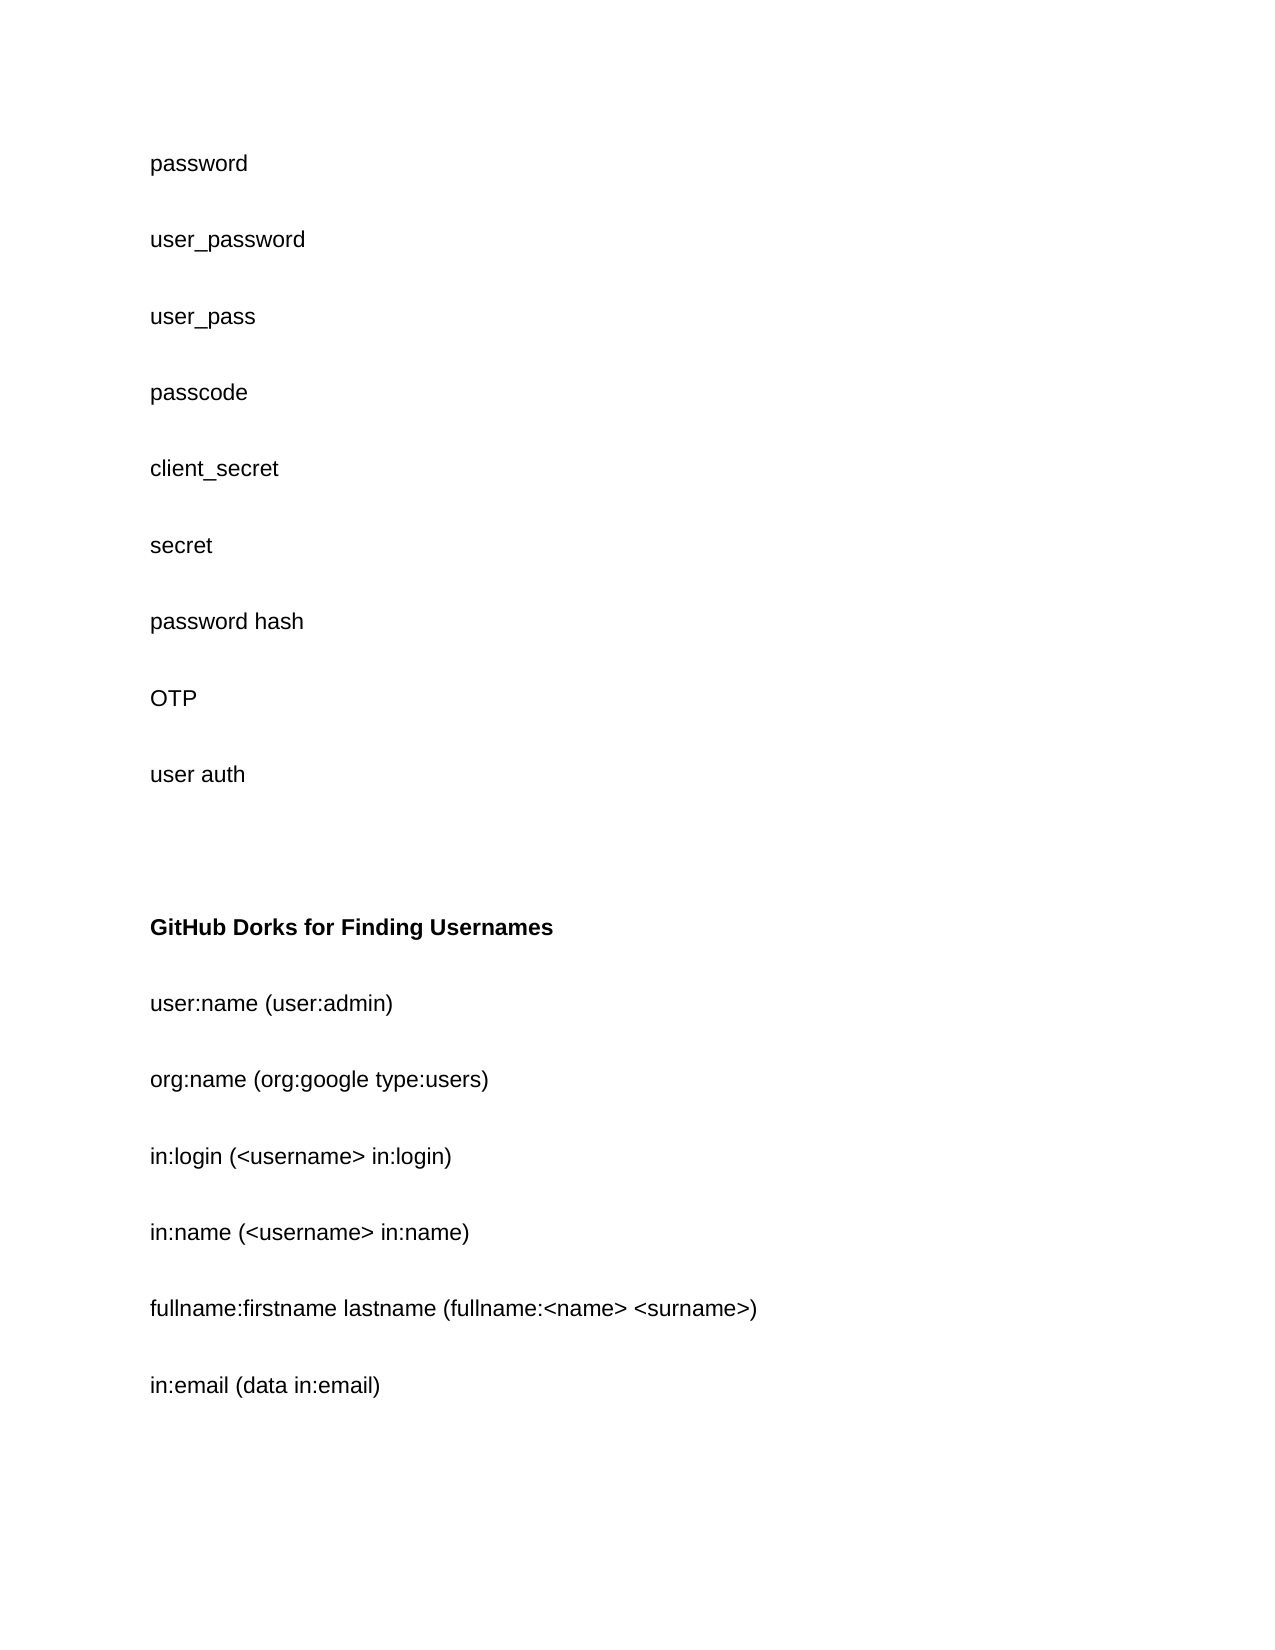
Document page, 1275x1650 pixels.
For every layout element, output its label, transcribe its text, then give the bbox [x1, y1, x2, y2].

text org:name (org:google type:users) [150, 1066, 1125, 1093]
text OTP [150, 684, 1125, 711]
text in:email (data in:email) [150, 1372, 1125, 1398]
text fullname:firstname lastname (fullname:<name> <surname>) [150, 1295, 1125, 1322]
text GitHub Dorks for Finding Usernames [150, 913, 1125, 940]
text client_secret [150, 455, 1125, 482]
text password hash [150, 608, 1125, 634]
text in:login (<username> in:login) [150, 1143, 1125, 1169]
text password [150, 150, 1125, 176]
text user auth [150, 761, 1125, 787]
text secret [150, 532, 1125, 558]
text user_pass [150, 303, 1125, 329]
text user:name (user:admin) [150, 990, 1125, 1016]
text user_password [150, 226, 1125, 253]
text in:name (<username> in:name) [150, 1219, 1125, 1245]
text passcode [150, 379, 1125, 405]
